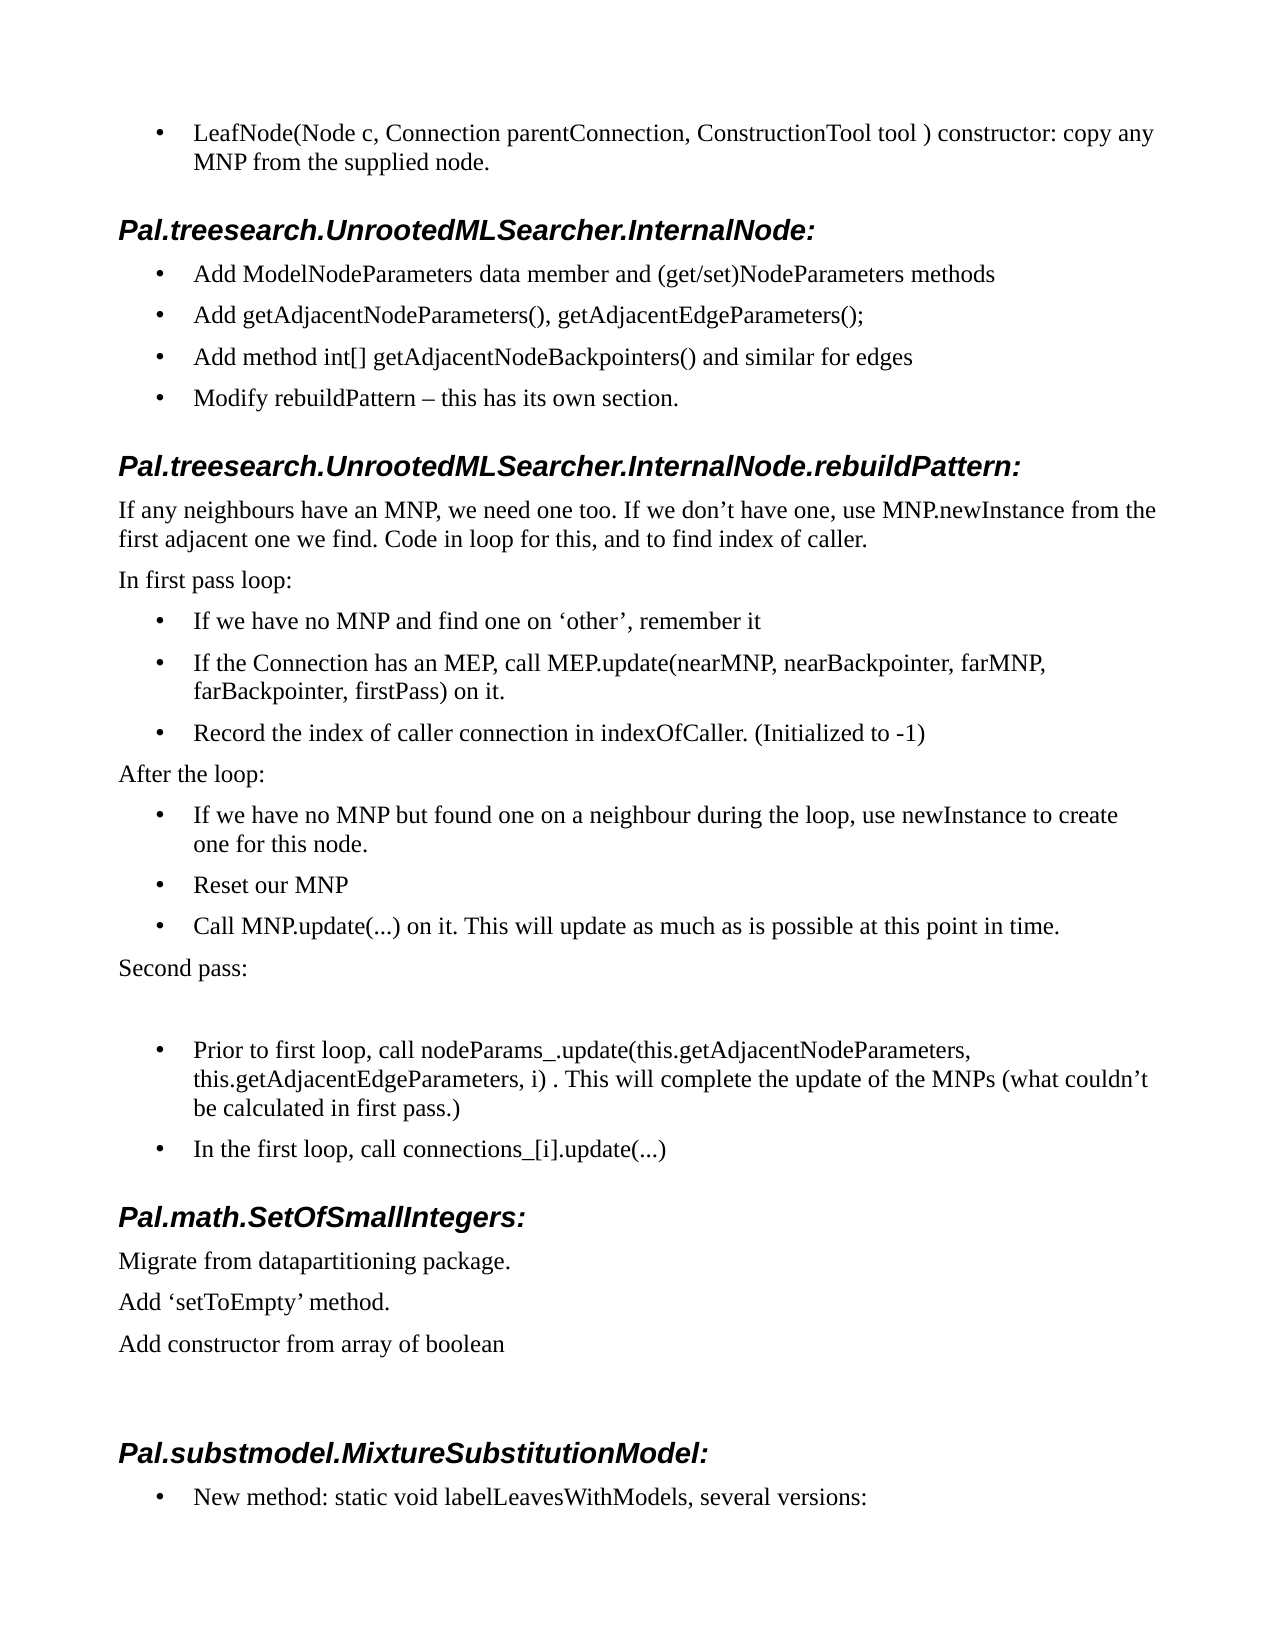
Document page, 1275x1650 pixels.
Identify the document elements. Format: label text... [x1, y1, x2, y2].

list Call MNP.update(...) on it. This will update as much as is possible at this point in time. [156, 911, 1157, 940]
list Add method int[] getAdjacentNodeBackpointers() and similar for edges [156, 342, 1157, 370]
list If we have no MNP but found one on a neighbour during the loop, use newInstance to create one for this node. [156, 800, 1157, 858]
text Add ‘setToEmpty’ method. [118, 1287, 1157, 1316]
text After the loop: [118, 759, 1157, 788]
text Second pass: [118, 953, 1157, 981]
list LeafNode(Node c, Connection parentConnection, ConstructionTool tool ) constructor: copy any MNP from the supplied node. [156, 118, 1157, 176]
list Modify rebuildPattern – this has its own section. [156, 383, 1157, 412]
text In first pass loop: [118, 565, 1157, 594]
list Record the index of caller connection in indexOfCaller. (Initialized to -1) [156, 718, 1157, 746]
list Prior to first loop, call nodeParams_.update(this.getAdjacentNodeParameters, this.getAdjacentEdgeParameters, i) . This will complete the update of the MNPs (what couldn’t be calculated in first pass.) [156, 1035, 1157, 1121]
list If we have no MNP and find one on ‘other’, remember it [156, 606, 1157, 635]
list New method: static void labelLeavesWithModels, several versions: [156, 1482, 1157, 1511]
list Add ModelNodeParameters data member and (get/set)NodeParameters methods [156, 259, 1157, 288]
list In the first loop, call connections_[i].update(...) [156, 1134, 1157, 1163]
text Migrate from datapartitioning package. [118, 1246, 1157, 1275]
subtitle Pal.substmodel.MixtureSubstitutionModel: [118, 1436, 1157, 1470]
subtitle Pal.math.SetOfSmallIntegers: [118, 1200, 1157, 1234]
list Reset our MNP [156, 870, 1157, 899]
list If the Connection has an MEP, call MEP.update(nearMNP, nearBackpointer, farMNP, farBackpointer, firstPass) on it. [156, 648, 1157, 705]
subtitle Pal.treesearch.UnrootedMLSearcher.InternalNode: [118, 213, 1157, 247]
text If any neighbours have an MNP, we need one too. If we don’t have one, use MNP.newInstance from the first adjacent one we find. Code in loop for this, and to find index of caller. [118, 495, 1157, 553]
text Add constructor from array of boolean [118, 1329, 1157, 1357]
list Add getAdjacentNodeParameters(), getAdjacentEdgeParameters(); [156, 300, 1157, 329]
subtitle Pal.treesearch.UnrootedMLSearcher.InternalNode.rebuildPattern: [118, 449, 1157, 483]
